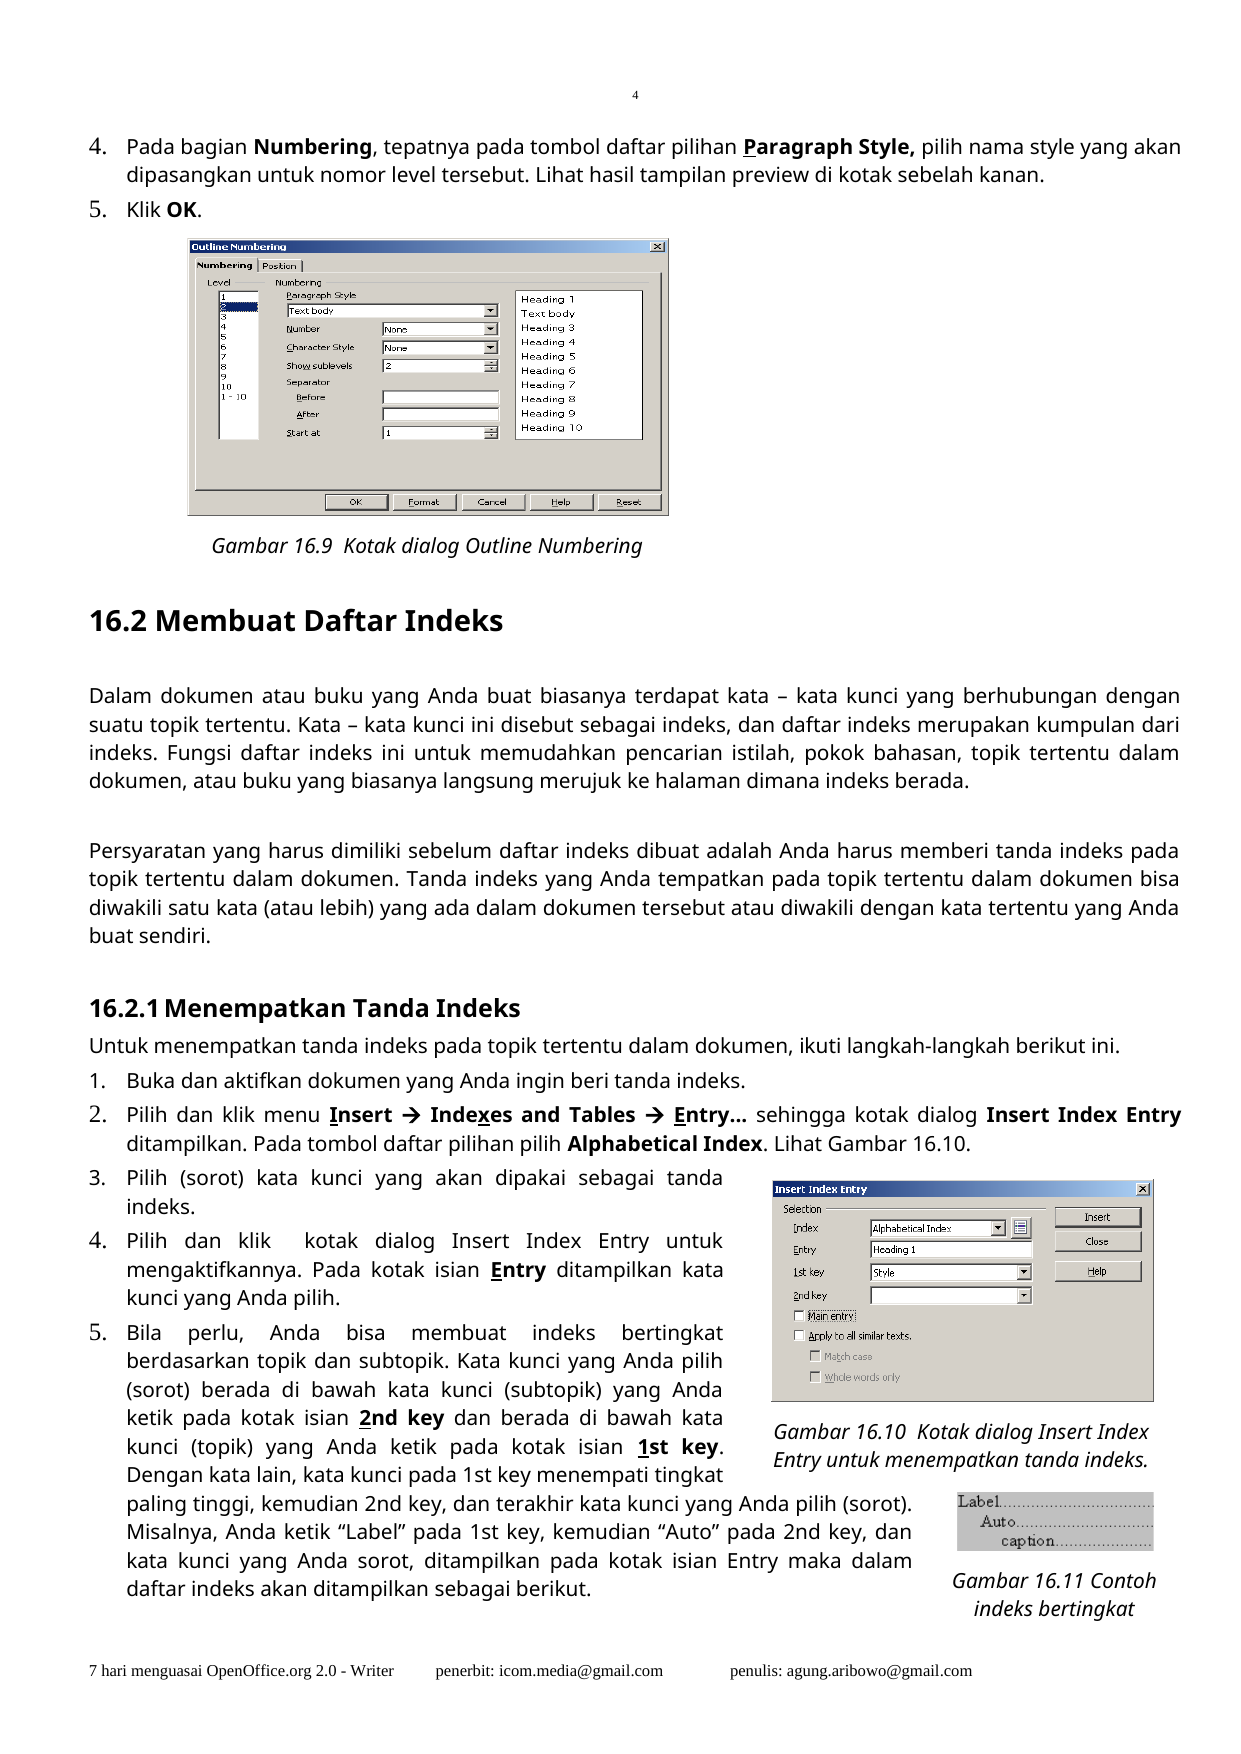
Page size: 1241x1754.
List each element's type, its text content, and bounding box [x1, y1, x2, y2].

list Pilih dan klik kotak dialog Insert Index Entry untuk mengaktifkannya. Pada kotak isian Entry ditampilkan kata kunci yang Anda pilih. [88, 1227, 743, 1312]
table_header [929, 1477, 1182, 1560]
list Membuat Daftar Indeks [88, 601, 1182, 640]
list Bila perlu, Anda bisa membuat indeks bertingkat berdasarkan topik dan subtopik. Kata kunci yang Anda pilih (sorot) berada di bawah kata kunci (subtopik) yang Anda ketik pada kotak isian 2nd key dan berada di bawah kata kunci (topik) yang Anda ketik pada kotak isian 1st key. Dengan kata lain, kata kunci pada 1st key menempati tingkat paling tinggi, kemudian 2nd key, dan terakhir kata kunci yang Anda pilih (sorot). Misalnya, Anda ketik “Label” pada 1st key, kemudian “Auto” pada 2nd key, dan kata kunci yang Anda sorot, ditampilkan pada kotak isian Entry maka dalam daftar indeks akan ditampilkan sebagai berikut. [88, 1318, 1182, 1603]
picture [957, 1492, 1154, 1551]
table_header [77, 224, 779, 525]
list Buka dan aktifkan dokumen yang Anda ingin beri tanda indeks. [88, 1066, 1182, 1094]
list Pilih (sorot) kata kunci yang akan dipakai sebagai tanda indeks. [88, 1163, 1182, 1220]
list Menempatkan Tanda Indeks [88, 991, 1182, 1025]
picture [771, 1179, 1154, 1402]
table_cell Gambar 16.10 Kotak dialog Insert Index Entry untuk menempatkan tanda indeks. [743, 1411, 1182, 1474]
text Untuk menempatkan tanda indeks pada topik tertentu dalam dokumen, ikuti langkah-langkah berikut ini. [88, 1031, 1182, 1059]
text Persyaratan yang harus dimiliki sebelum daftar indeks dibuat adalah Anda harus memberi tanda indeks pada topik tertentu dalam dokumen. Tanda indeks yang Anda tempatkan pada topik tertentu dalam dokumen bisa diwakili satu kata (atau lebih) yang ada dalam dokumen tersebut atau diwakili dengan kata tertentu yang Anda buat sendiri. [88, 836, 1182, 950]
table_cell Gambar 16.9 Kotak dialog Outline Numbering [77, 525, 779, 560]
text Dalam dokumen atau buku yang Anda buat biasanya terdapat kata – kata kunci yang berhubungan dengan suatu topik tertentu. Kata – kata kunci ini disebut sebagai indeks, dan daftar indeks merupakan kumpulan dari indeks. Fungsi daftar indeks ini untuk memudahkan pencarian istilah, pokok bahasan, topik tertentu dalam dokumen, atau buku yang biasanya langsung merujuk ke halaman dimana indeks berada. [88, 681, 1182, 795]
list Pada bagian Numbering, tepatnya pada tombol daftar pilihan Paragraph Style, pilih nama style yang akan dipasangkan untuk nomor level tersebut. Lihat hasil tampilan preview di kotak sebelah kanan. [88, 132, 1182, 189]
list Klik OK. [88, 195, 1182, 223]
table_header [743, 1164, 1182, 1411]
list Pilih dan klik menu Insert  Indexes and Tables  Entry... sehingga kotak dialog Insert Index Entry ditampilkan. Pada tombol daftar pilihan pilih Alphabetical Index. Lihat Gambar 16.10. [88, 1100, 1182, 1157]
picture [187, 238, 669, 516]
table_cell Gambar 16.11 Contoh indeks bertingkat [929, 1560, 1182, 1623]
